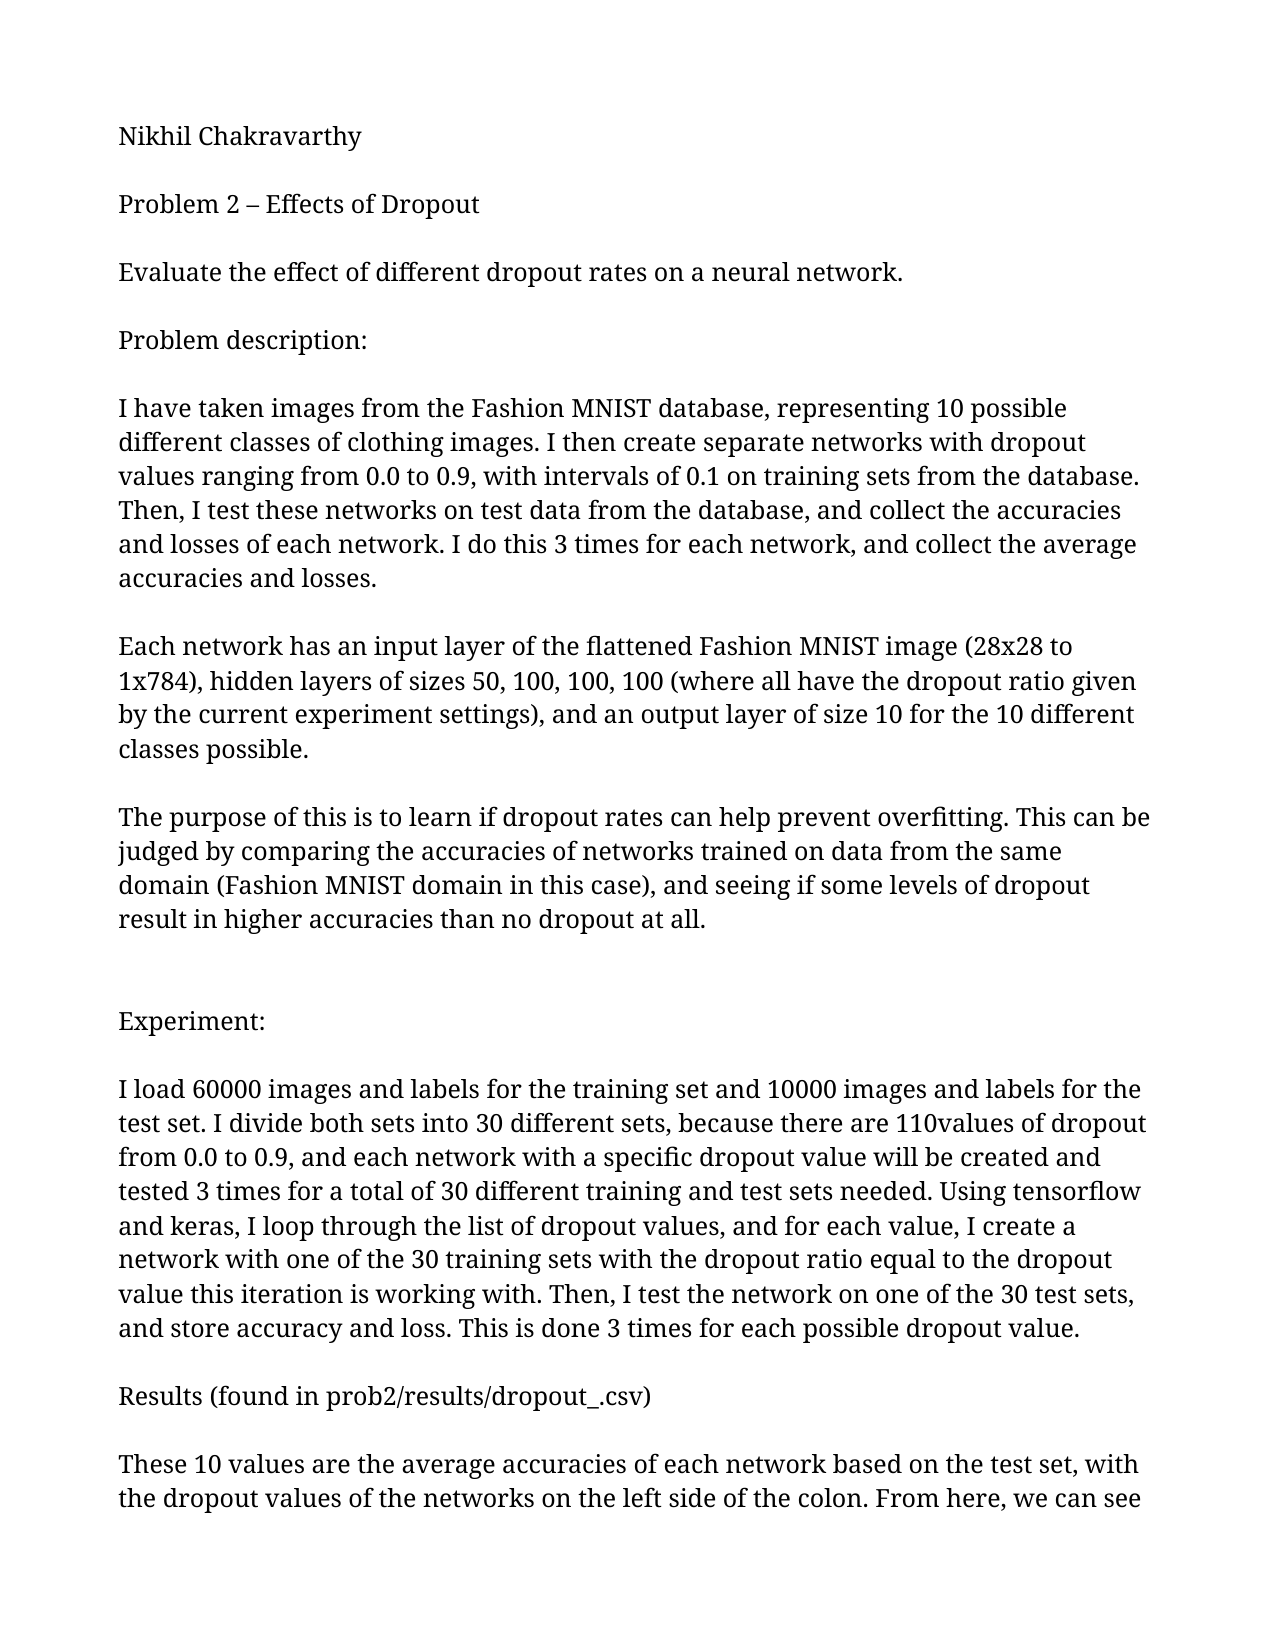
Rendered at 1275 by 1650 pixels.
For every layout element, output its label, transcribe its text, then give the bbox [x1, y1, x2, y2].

text Problem 2 – Effects of Dropout [118, 186, 1157, 220]
text I have taken images from the Fashion MNIST database, representing 10 possible different classes of clothing images. I then create separate networks with dropout values ranging from 0.0 to 0.9, with intervals of 0.1 on training sets from the database. Then, I test these networks on test data from the database, and collect the accuracies and losses of each network. I do this 3 times for each network, and collect the average accuracies and losses. [118, 391, 1157, 595]
text I load 60000 images and labels for the training set and 10000 images and labels for the test set. I divide both sets into 30 different sets, because there are 110values of dropout from 0.0 to 0.9, and each network with a specific dropout value will be created and tested 3 times for a total of 30 different training and test sets needed. Using tensorflow and keras, I loop through the list of dropout values, and for each value, I create a network with one of the 30 training sets with the dropout ratio equal to the dropout value this iteration is working with. Then, I test the network on one of the 30 test sets, and store accuracy and loss. This is done 3 times for each possible dropout value. [118, 1072, 1157, 1344]
text Nikhil Chakravarthy [118, 118, 1157, 152]
text The purpose of this is to learn if dropout rates can help prevent overfitting. This can be judged by comparing the accuracies of networks trained on data from the same domain (Fashion MNIST domain in this case), and seeing if some levels of dropout result in higher accuracies than no dropout at all. [118, 799, 1157, 936]
text Problem description: [118, 322, 1157, 357]
text These 10 values are the average accuracies of each network based on the test set, with the dropout values of the networks on the left side of the colon. From here, we can see [118, 1447, 1157, 1515]
text Each network has an input layer of the flattened Fashion MNIST image (28x28 to 1x784), hidden layers of sizes 50, 100, 100, 100 (where all have the dropout ratio given by the current experiment settings), and an output layer of size 10 for the 10 different classes possible. [118, 629, 1157, 765]
text Evaluate the effect of different dropout rates on a neural network. [118, 254, 1157, 288]
text Experiment: [118, 1004, 1157, 1038]
text Results (found in prob2/results/dropout_.csv) [118, 1378, 1157, 1412]
